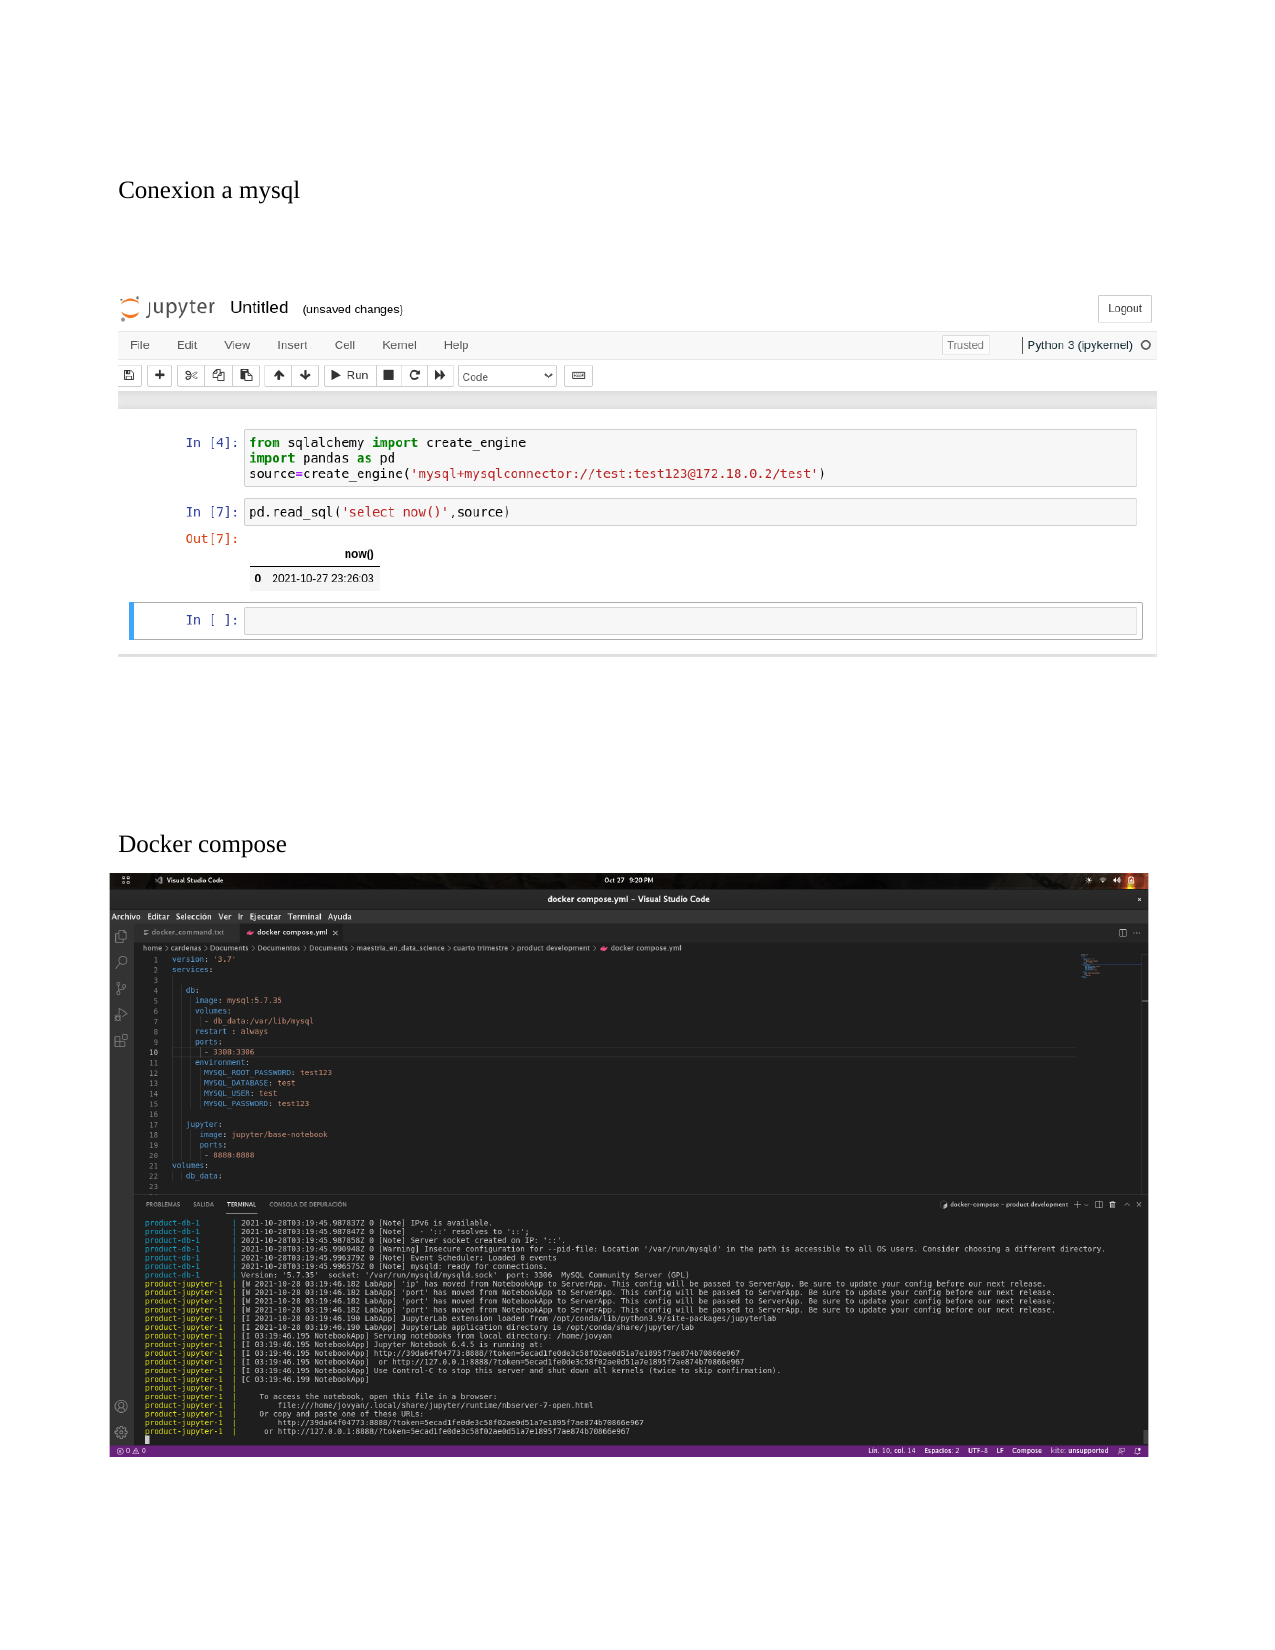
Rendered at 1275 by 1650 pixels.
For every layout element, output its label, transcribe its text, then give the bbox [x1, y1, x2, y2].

text Docker compose [118, 829, 1157, 858]
picture [109, 873, 1149, 1457]
picture [118, 290, 1157, 657]
text Conexion a mysql [118, 176, 1157, 204]
